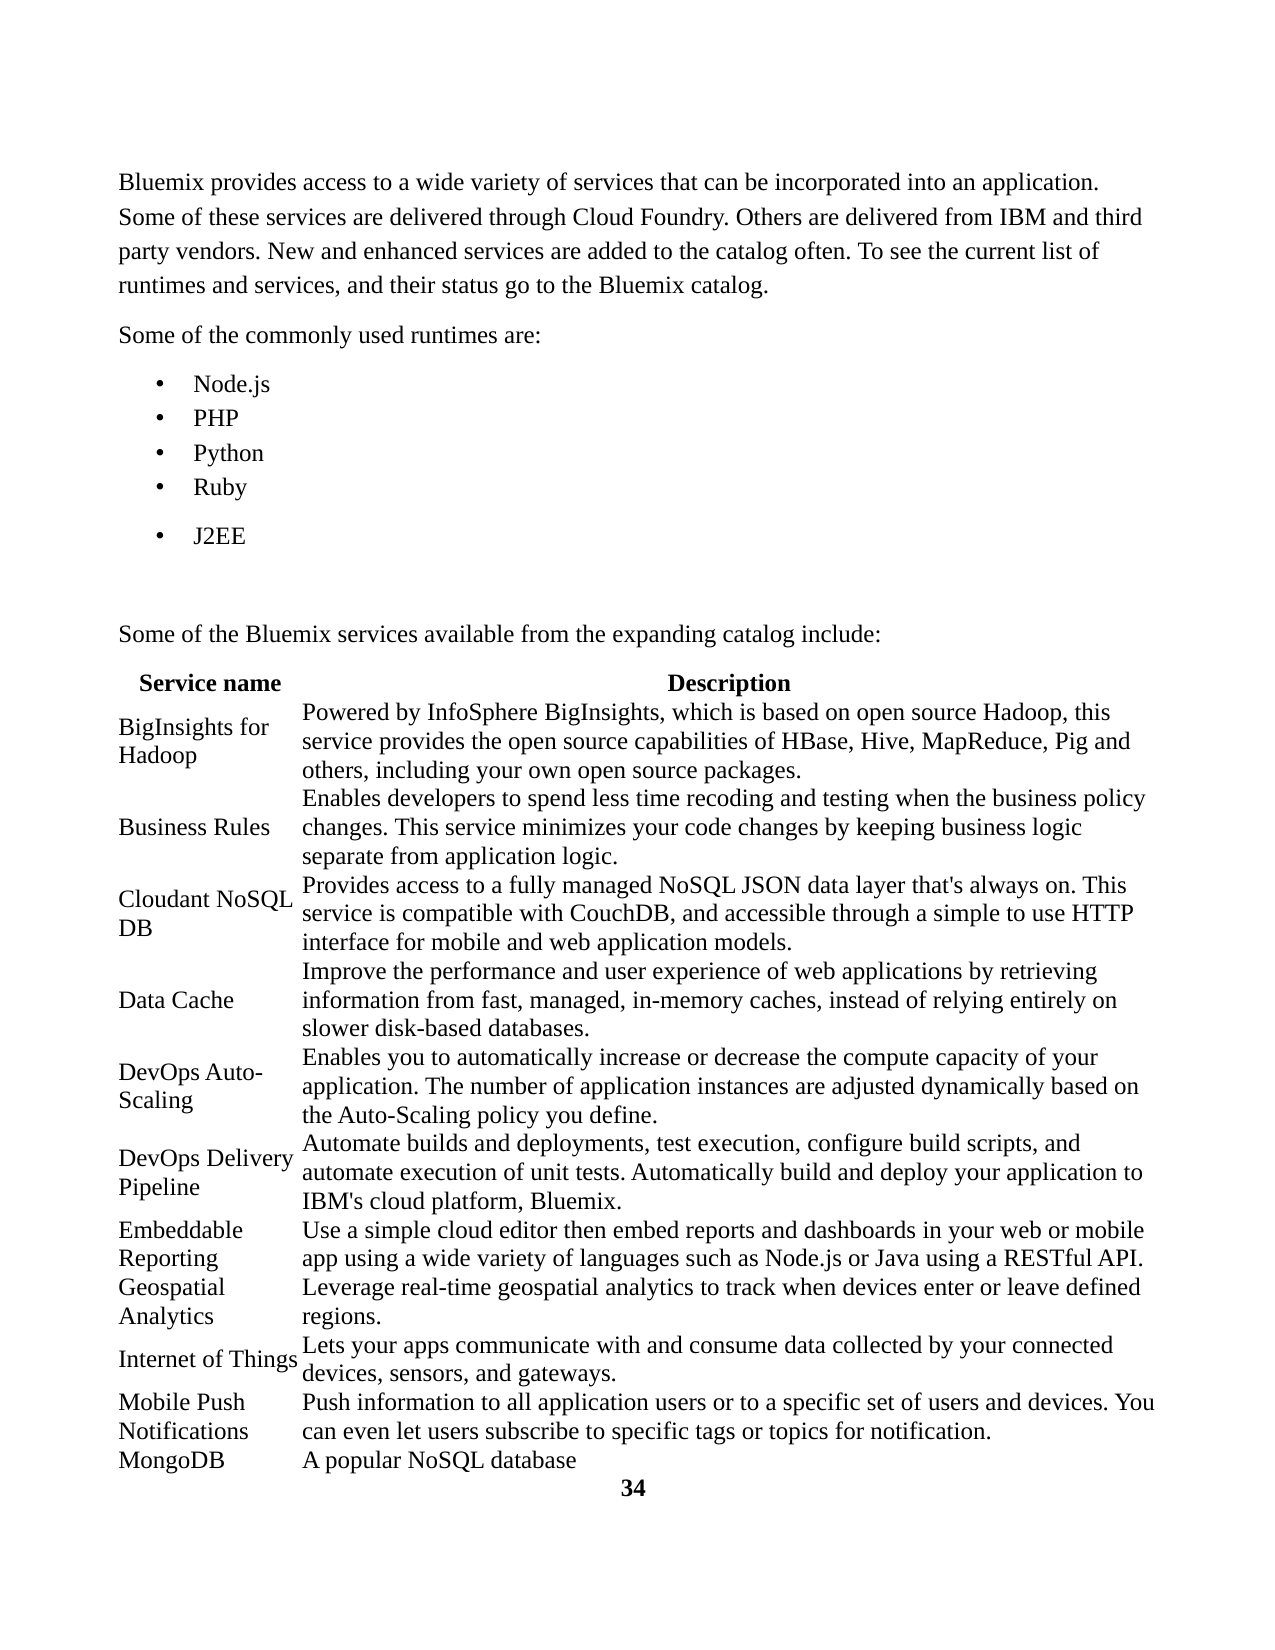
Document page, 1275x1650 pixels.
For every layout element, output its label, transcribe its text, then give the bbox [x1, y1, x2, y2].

table_cell Improve the performance and user experience of web applications by retrieving information from fast, managed, in-memory caches, instead of relying entirely on slower disk-based databases. [302, 956, 1157, 1042]
list J2EE [156, 521, 1157, 550]
text Some of the commonly used runtimes are: [118, 320, 1157, 348]
text Bluemix provides access to a wide variety of services that can be incorporated into an application. Some of these services are delivered through Cloud Foundry. Others are delivered from IBM and third party vendors. New and enhanced services are added to the catalog often. To see the current list of runtimes and services, and their status go to the Bluemix catalog. [118, 167, 1157, 299]
text Some of the Bluemix services available from the expanding catalog include: [118, 619, 1157, 648]
table_cell Internet of Things [118, 1330, 302, 1387]
table_cell Leverage real-time geospatial analytics to track when devices enter or leave defined regions. [302, 1272, 1157, 1330]
table_cell Provides access to a fully managed NoSQL JSON data layer that's always on. This service is compatible with CouchDB, and accessible through a simple to use HTTP interface for mobile and web application models. [302, 870, 1157, 956]
table_cell Use a simple cloud editor then embed reports and dashboards in your web or mobile app using a wide variety of languages such as Node.js or Java using a RESTful API. [302, 1215, 1157, 1272]
list PHP [156, 403, 1157, 432]
table_cell 34 [302, 1474, 1157, 1502]
table_cell Embeddable Reporting [118, 1215, 302, 1272]
list Python [156, 438, 1157, 466]
table_cell Enables you to automatically increase or decrease the compute capacity of your application. The number of application instances are adjusted dynamically based on the Auto-Scaling policy you define. [302, 1042, 1157, 1128]
table_cell Business Rules [118, 784, 302, 870]
table_cell DevOps Delivery Pipeline [118, 1129, 302, 1215]
table_cell DevOps Auto-Scaling [118, 1042, 302, 1128]
table_cell [118, 1502, 302, 1531]
table_cell Push information to all application users or to a specific set of users and devices. You can even let users subscribe to specific tags or topics for notification. [302, 1387, 1157, 1445]
table_cell [118, 1474, 302, 1502]
list Node.js [156, 369, 1157, 397]
table_cell Cloudant NoSQL DB [118, 870, 302, 956]
table_cell MongoDB [118, 1445, 302, 1473]
table_cell Enables developers to spend less time recoding and testing when the business policy changes. This service minimizes your code changes by keeping business logic separate from application logic. [302, 784, 1157, 870]
table_header Service name [118, 669, 302, 697]
table_cell Mobile Push Notifications [118, 1387, 302, 1445]
table_cell A popular NoSQL database [302, 1445, 1157, 1473]
table_cell BigInsights for Hadoop [118, 697, 302, 783]
table_cell Geospatial Analytics [118, 1272, 302, 1330]
table_cell Lets your apps communicate with and consume data collected by your connected devices, sensors, and gateways. [302, 1330, 1157, 1387]
table_cell [302, 1502, 1157, 1531]
list Ruby [156, 472, 1157, 501]
table_cell Automate builds and deployments, test execution, configure build scripts, and automate execution of unit tests. Automatically build and deploy your application to IBM's cloud platform, Bluemix. [302, 1129, 1157, 1215]
table_header Description [302, 669, 1157, 697]
table_cell Data Cache [118, 956, 302, 1042]
table_cell Powered by InfoSphere BigInsights, which is based on open source Hadoop, this service provides the open source capabilities of HBase, Hive, MapReduce, Pig and others, including your own open source packages. [302, 697, 1157, 783]
